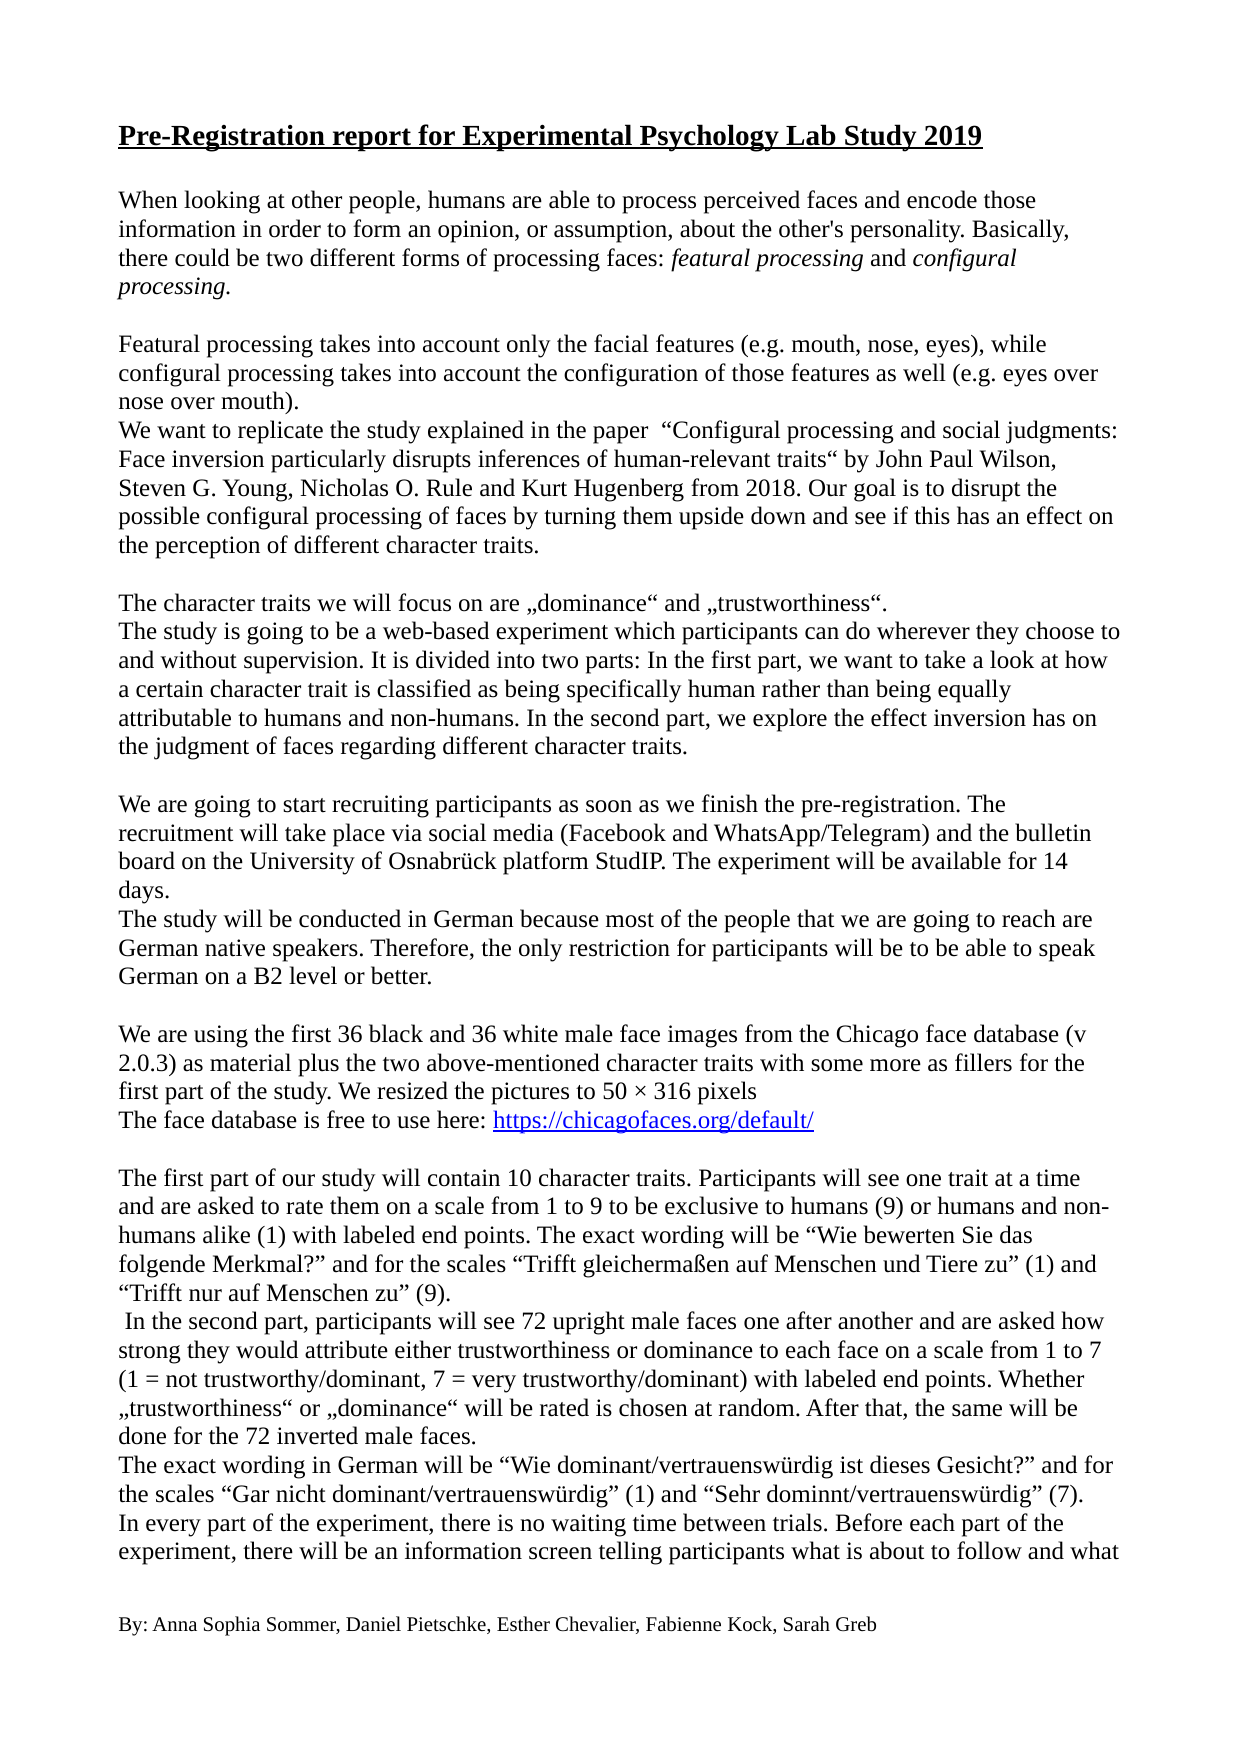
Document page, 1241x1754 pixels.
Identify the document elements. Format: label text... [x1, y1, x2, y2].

text Pre-Registration report for Experimental Psychology Lab Study 2019 [118, 118, 1122, 152]
text Featural processing takes into account only the facial features (e.g. mouth, nose, eyes), while configural processing takes into account the configuration of those features as well (e.g. eyes over nose over mouth). [118, 329, 1122, 415]
text In every part of the experiment, there is no waiting time between trials. Before each part of the experiment, there will be an information screen telling participants what is about to follow and what [118, 1508, 1122, 1565]
text The study is going to be a web-based experiment which participants can do wherever they choose to and without supervision. It is divided into two parts: In the first part, we want to take a look at how a certain character trait is classified as being specifically human rather than being equally attributable to humans and non-humans. In the second part, we explore the effect inversion has on the judgment of faces regarding different character traits. [118, 616, 1122, 760]
text When looking at other people, humans are able to process perceived faces and encode those information in order to form an opinion, or assumption, about the other's personality. Basically, there could be two different forms of processing faces: featural processing and configural processing. [118, 185, 1122, 300]
text The exact wording in German will be “Wie dominant/vertrauenswürdig ist dieses Gesicht?” and for the scales “Gar nicht dominant/vertrauenswürdig” (1) and “Sehr dominnt/vertrauenswürdig” (7). [118, 1450, 1122, 1508]
text We want to replicate the study explained in the paper “Configural processing and social judgments: Face inversion particularly disrupts inferences of human-relevant traits“ by John Paul Wilson, Steven G. Young, Nicholas O. Rule and Kurt Hugenberg from 2018. Our goal is to disrupt the possible configural processing of faces by turning them upside down and see if this has an effect on the perception of different character traits. [118, 415, 1122, 559]
text The face database is free to use here: https://chicagofaces.org/default/ [118, 1105, 1122, 1134]
text We are using the first 36 black and 36 white male face images from the Chicago face database (v 2.0.3) as material plus the two above-mentioned character traits with some more as fillers for the first part of the study. We resized the pictures to 50 × 316 pixels [118, 1019, 1122, 1105]
text In the second part, participants will see 72 upright male faces one after another and are asked how strong they would attribute either trustworthiness or dominance to each face on a scale from 1 to 7 (1 = not trustworthy/dominant, 7 = very trustworthy/dominant) with labeled end points. Whether „trustworthiness“ or „dominance“ will be rated is chosen at random. After that, the same will be done for the 72 inverted male faces. [118, 1306, 1122, 1450]
text The character traits we will focus on are „dominance“ and „trustworthiness“. [118, 588, 1122, 616]
text We are going to start recruiting participants as soon as we finish the pre-registration. The recruitment will take place via social media (Facebook and WhatsApp/Telegram) and the bulletin board on the University of Osnabrück platform StudIP. The experiment will be available for 14 days. [118, 789, 1122, 904]
text The study will be conducted in German because most of the people that we are going to reach are German native speakers. Therefore, the only restriction for participants will be to be able to speak German on a B2 level or better. [118, 904, 1122, 990]
text The first part of our study will contain 10 character traits. Participants will see one trait at a time and are asked to rate them on a scale from 1 to 9 to be exclusive to humans (9) or humans and non-humans alike (1) with labeled end points. The exact wording will be “Wie bewerten Sie das folgende Merkmal?” and for the scales “Trifft gleichermaßen auf Menschen und Tiere zu” (1) and “Trifft nur auf Menschen zu” (9). [118, 1163, 1122, 1306]
